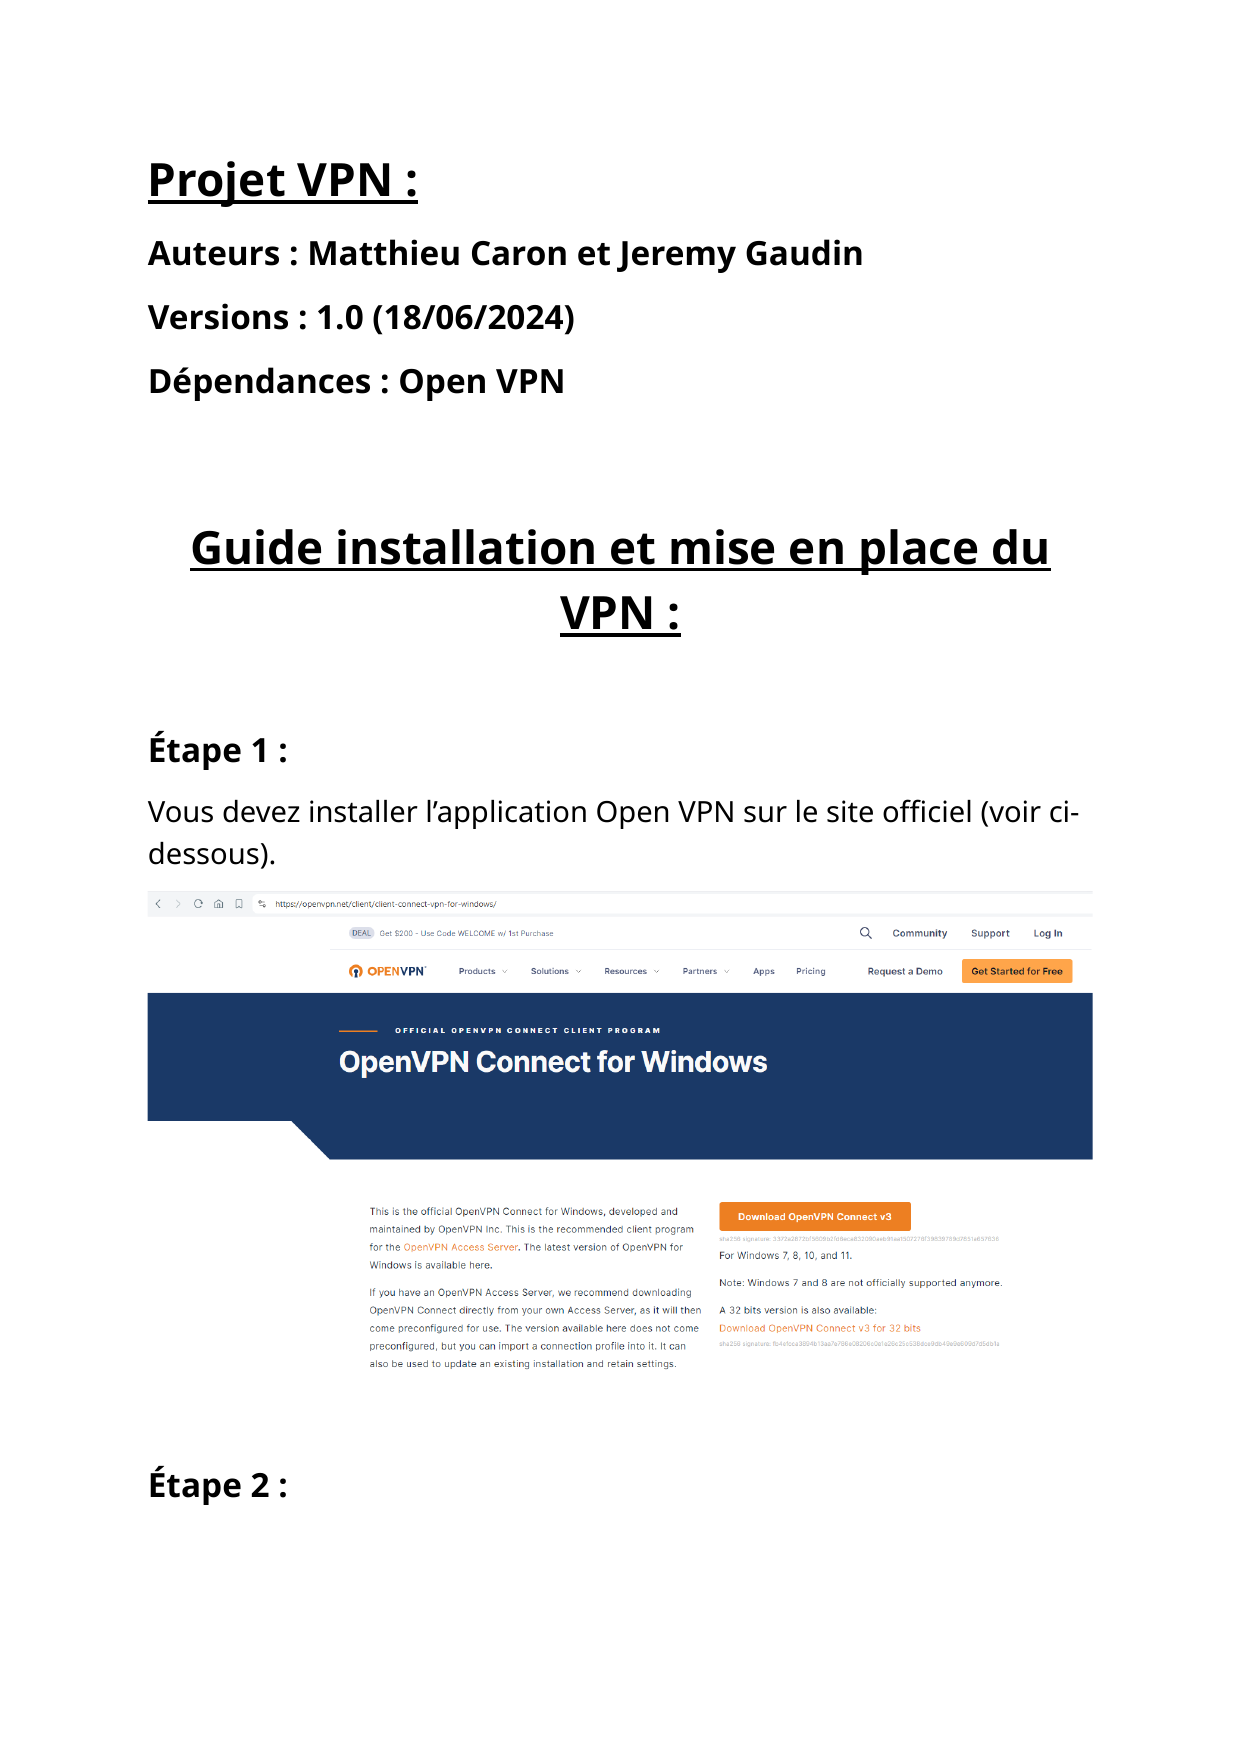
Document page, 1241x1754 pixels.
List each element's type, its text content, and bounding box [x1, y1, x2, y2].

text Guide installation et mise en place du VPN : [148, 515, 1093, 643]
text Dépendances : Open VPN [148, 358, 1093, 404]
text Projet VPN : [148, 148, 1093, 210]
text Auteurs : Matthieu Caron et Jeremy Gaudin [148, 230, 1093, 275]
text Étape 1 : [148, 727, 1093, 773]
text Vous devez installer l’application Open VPN sur le site officiel (voir ci-dessous). [148, 791, 1093, 873]
text Versions : 1.0 (18/06/2024) [148, 294, 1093, 339]
text Étape 2 : [148, 1462, 1093, 1507]
